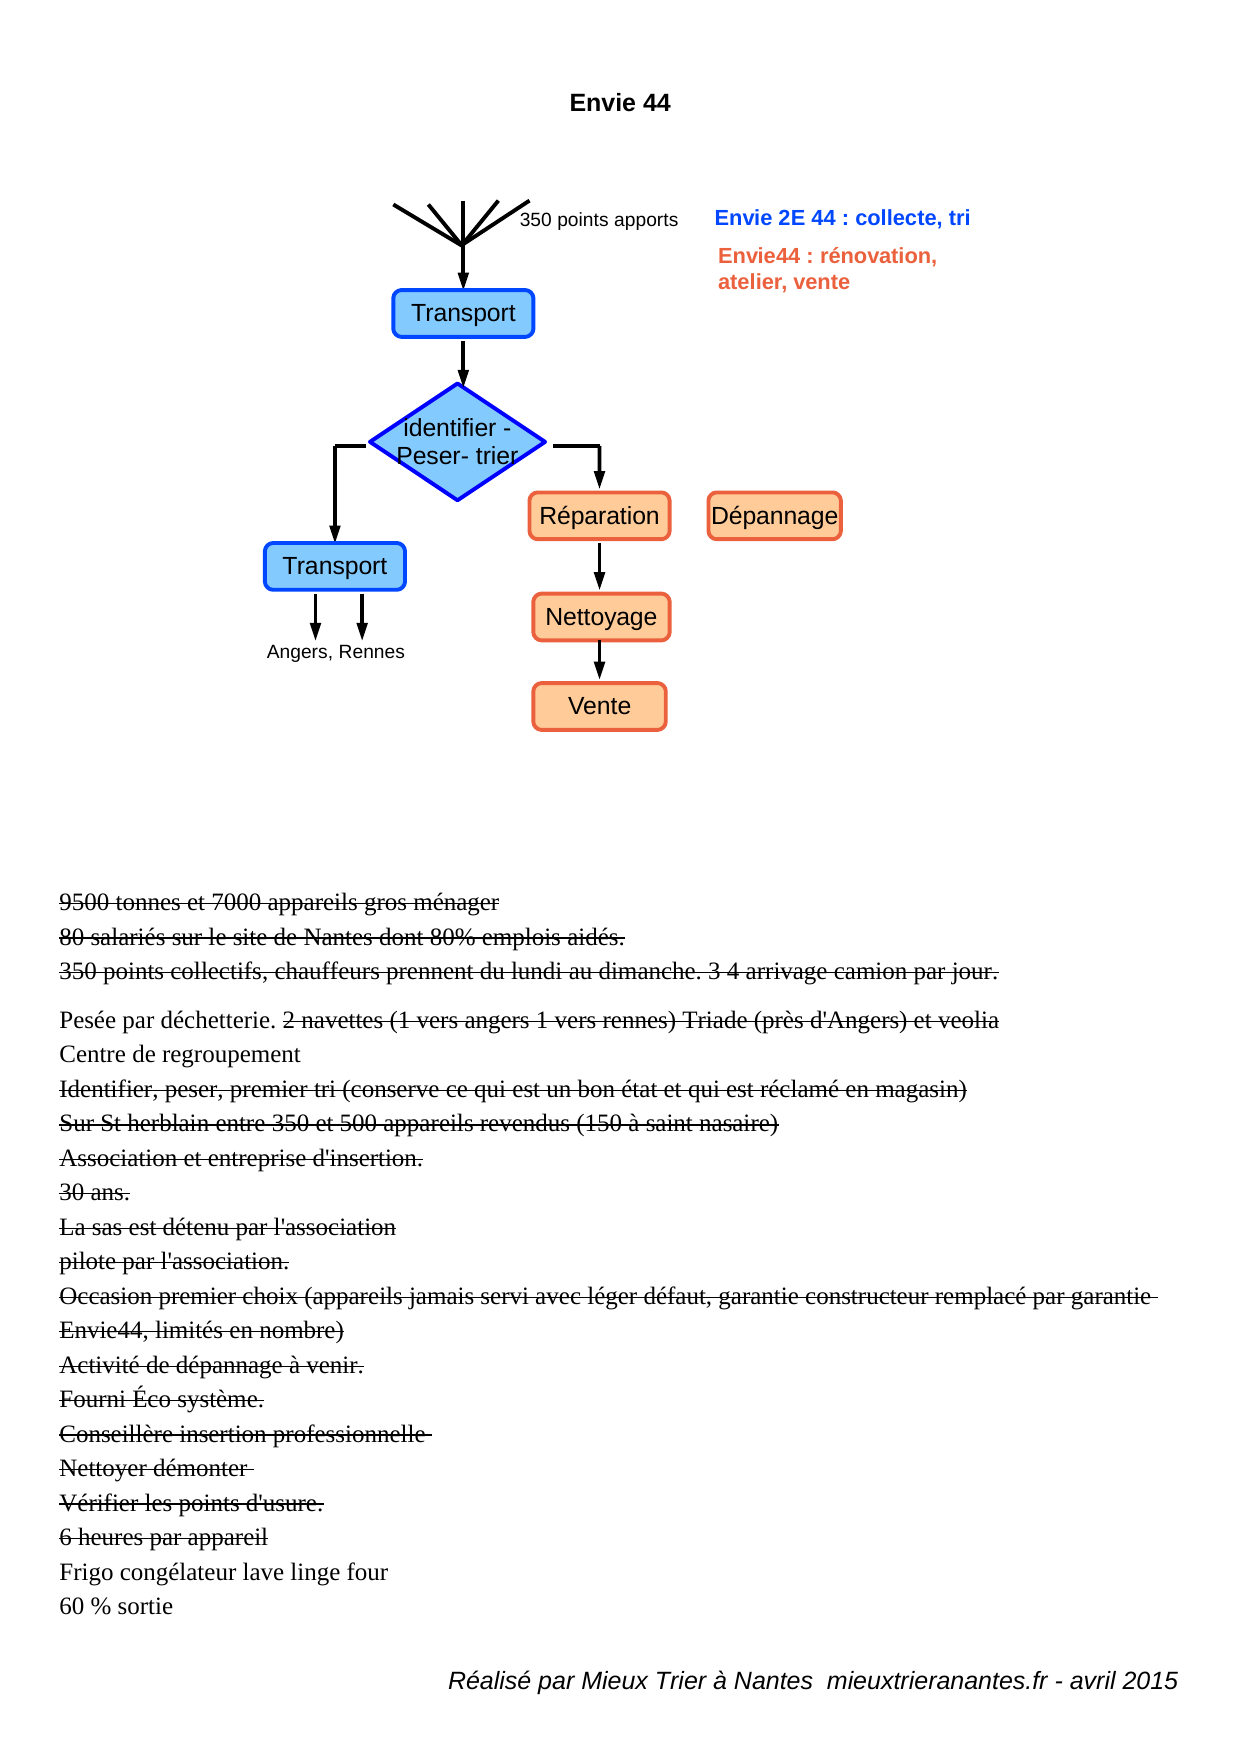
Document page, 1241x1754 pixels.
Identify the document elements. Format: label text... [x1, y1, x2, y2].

text Envie 44 [59, 88, 1181, 117]
text 9500 tonnes et 7000 appareils gros ménager 80 salariés sur le site de Nantes dont 80% emplois aidés. 350 points collectifs, chauffeurs prennent du lundi au dimanche. 3 4 arrivage camion par jour. [59, 887, 1181, 985]
text Pesée par déchetterie. 2 navettes (1 vers angers 1 vers rennes) Triade (près d'Angers) et veolia Centre de regroupement Identifier, peser, premier tri (conserve ce qui est un bon état et qui est réclamé en magasin) Sur St herblain entre 350 et 500 appareils revendus (150 à saint nasaire) Association et entreprise d'insertion. 30 ans. La sas est détenu par l'association pilote par l'association. Occasion premier choix (appareils jamais servi avec léger défaut, garantie constructeur remplacé par garantie Envie44, limités en nombre) Activité de dépannage à venir. Fourni Éco système. Conseillère insertion professionnelle Nettoyer démonter Vérifier les points d'usure. 6 heures par appareil Frigo congélateur lave linge four 60 % sortie [59, 1005, 1181, 1620]
